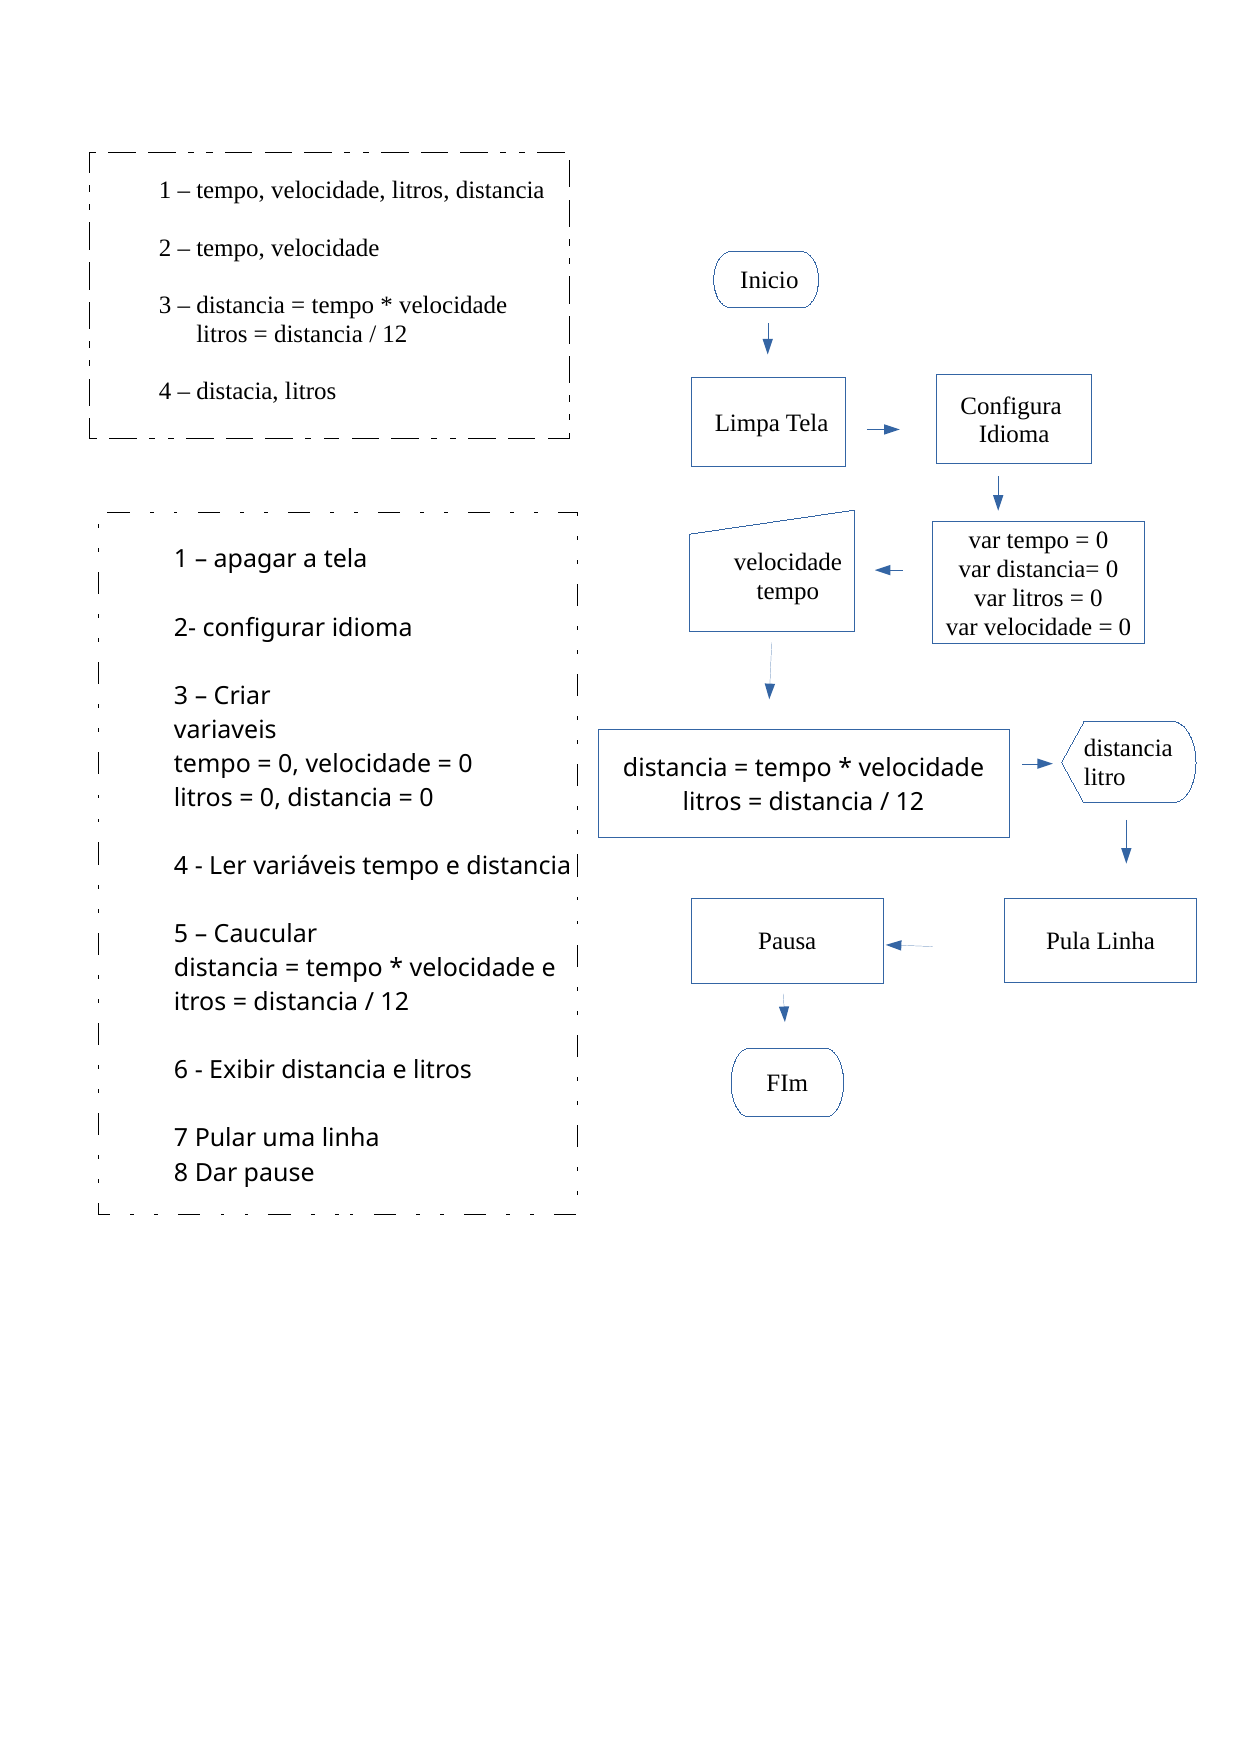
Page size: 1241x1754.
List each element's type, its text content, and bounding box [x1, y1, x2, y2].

text velocidade [118, 547, 689, 576]
text tempo [690, 576, 854, 605]
text tempo [118, 576, 689, 605]
text velocidade [855, 547, 932, 576]
text tempo [855, 576, 932, 605]
text velocidade [933, 547, 1122, 576]
text tempo [933, 576, 1122, 605]
text velocidade [690, 547, 854, 576]
